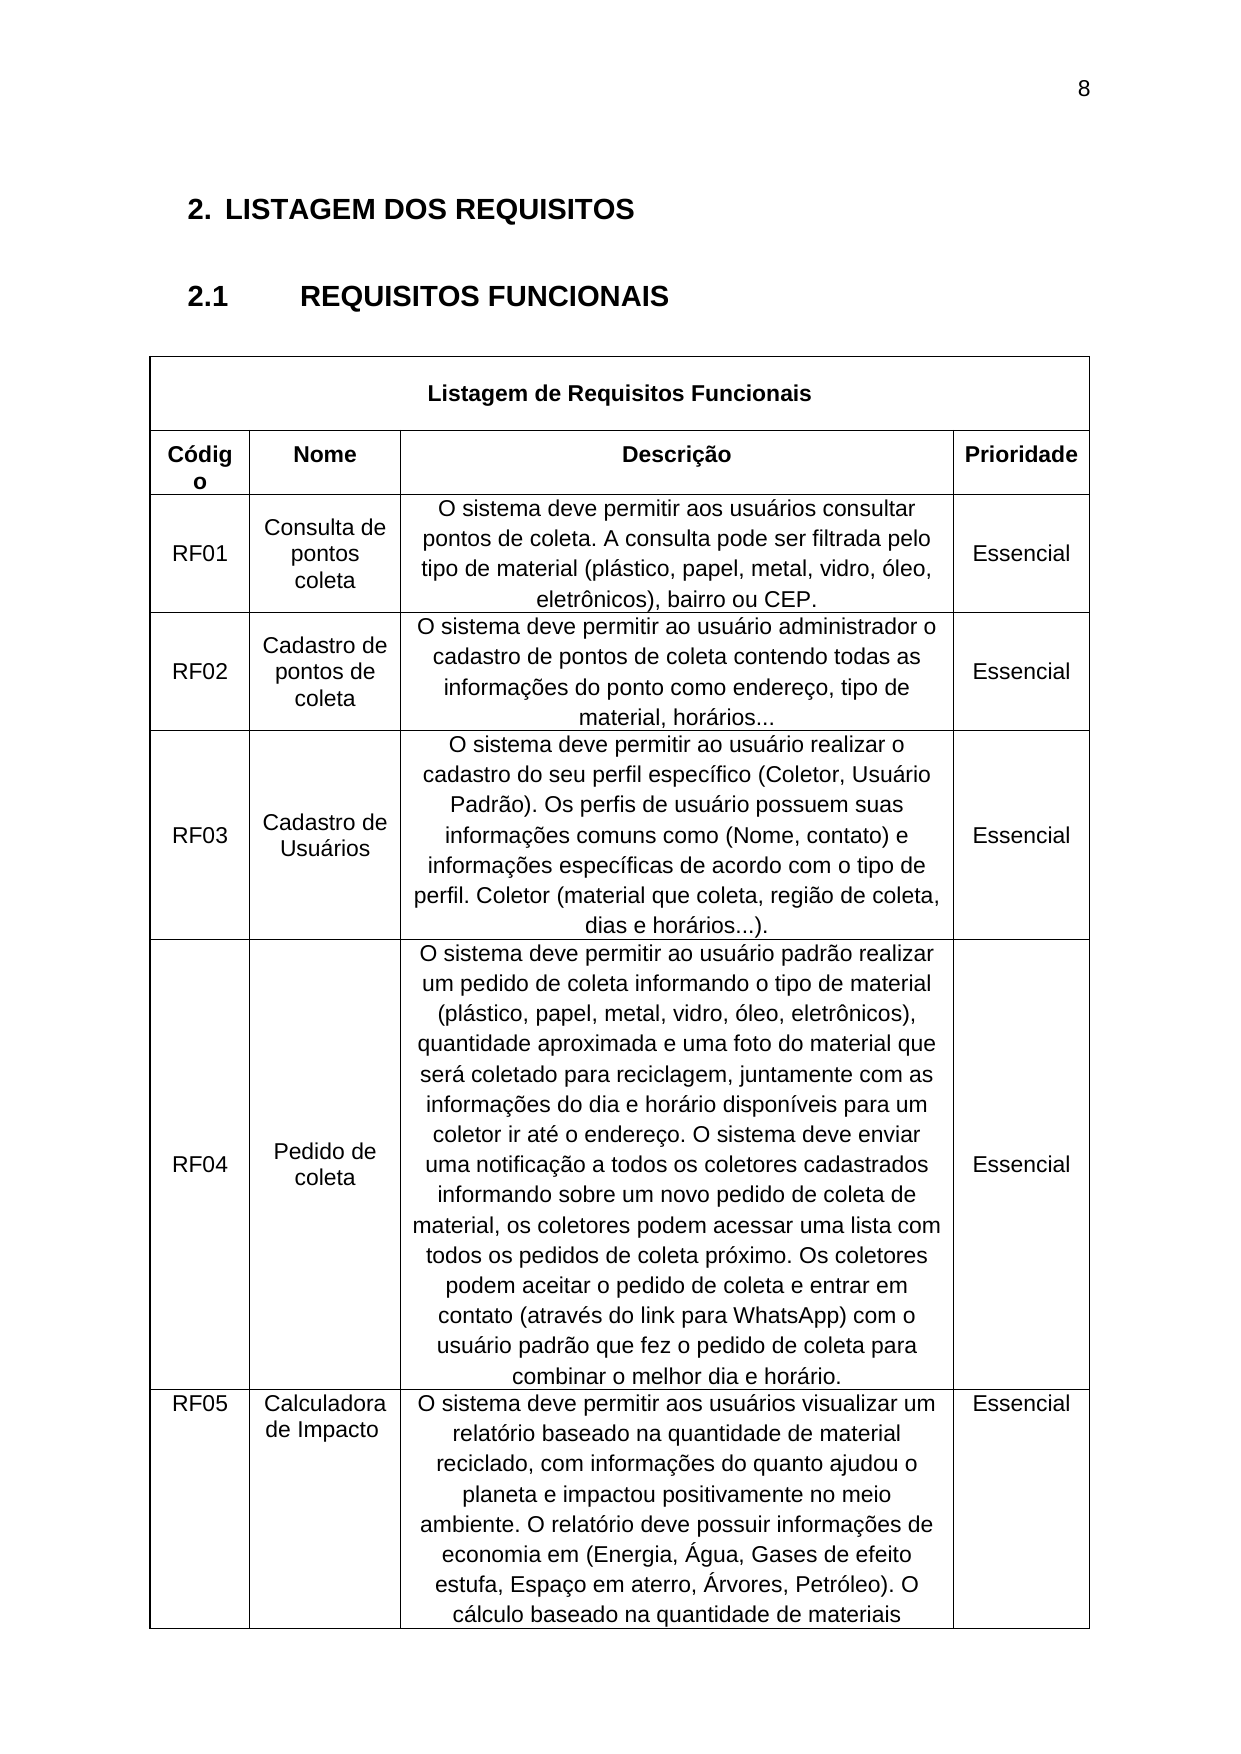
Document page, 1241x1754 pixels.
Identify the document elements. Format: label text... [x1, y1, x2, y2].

table_cell Cadastro de Usuários [250, 731, 400, 939]
subtitle REQUISITOS FUNCIONAIS [187, 279, 1090, 313]
table_cell Descrição [401, 431, 953, 494]
table_cell O sistema deve permitir ao usuário administrador o cadastro de pontos de coleta contendo todas as informações do ponto como endereço, tipo de material, horários... [401, 613, 953, 730]
table_cell Essencial [954, 940, 1089, 1389]
table_cell RF04 [151, 940, 249, 1389]
table_cell Essencial [954, 731, 1089, 939]
table_cell Essencial [954, 495, 1089, 612]
table_cell Pedido de coleta [250, 940, 400, 1389]
table_cell RF05 [151, 1390, 249, 1628]
table_cell Cadastro de pontos de coleta [250, 613, 400, 730]
table_cell RF01 [151, 495, 249, 612]
table_cell Nome [250, 431, 400, 494]
table_cell Código [151, 431, 249, 494]
table_cell Prioridade [954, 431, 1089, 494]
table_header Listagem de Requisitos Funcionais [151, 357, 1089, 430]
table_cell O sistema deve permitir ao usuário realizar o cadastro do seu perfil específico (Coletor, Usuário Padrão). Os perfis de usuário possuem suas informações comuns como (Nome, contato) e informações específicas de acordo com o tipo de perfil. Coletor (material que coleta, região de coleta, dias e horários...). [401, 731, 953, 939]
table_cell Consulta de pontos coleta [250, 495, 400, 612]
subtitle LISTAGEM DOS REQUISITOS [187, 192, 1090, 225]
table_cell Essencial [954, 1390, 1089, 1628]
table_cell O sistema deve permitir aos usuários visualizar um relatório baseado na quantidade de material reciclado, com informações do quanto ajudou o planeta e impactou positivamente no meio ambiente. O relatório deve possuir informações de economia em (Energia, Água, Gases de efeito estufa, Espaço em aterro, Árvores, Petróleo). O cálculo baseado na quantidade de materiais [401, 1390, 953, 1628]
table_cell O sistema deve permitir aos usuários consultar pontos de coleta. A consulta pode ser filtrada pelo tipo de material (plástico, papel, metal, vidro, óleo, eletrônicos), bairro ou CEP. [401, 495, 953, 612]
table_cell RF03 [151, 731, 249, 939]
table_cell Essencial [954, 613, 1089, 730]
table_cell RF02 [151, 613, 249, 730]
table_cell O sistema deve permitir ao usuário padrão realizar um pedido de coleta informando o tipo de material (plástico, papel, metal, vidro, óleo, eletrônicos), quantidade aproximada e uma foto do material que será coletado para reciclagem, juntamente com as informações do dia e horário disponíveis para um coletor ir até o endereço. O sistema deve enviar uma notificação a todos os coletores cadastrados informando sobre um novo pedido de coleta de material, os coletores podem acessar uma lista com todos os pedidos de coleta próximo. Os coletores podem aceitar o pedido de coleta e entrar em contato (através do link para WhatsApp) com o usuário padrão que fez o pedido de coleta para combinar o melhor dia e horário. [401, 940, 953, 1389]
table_cell Calculadora de Impacto [250, 1390, 400, 1628]
